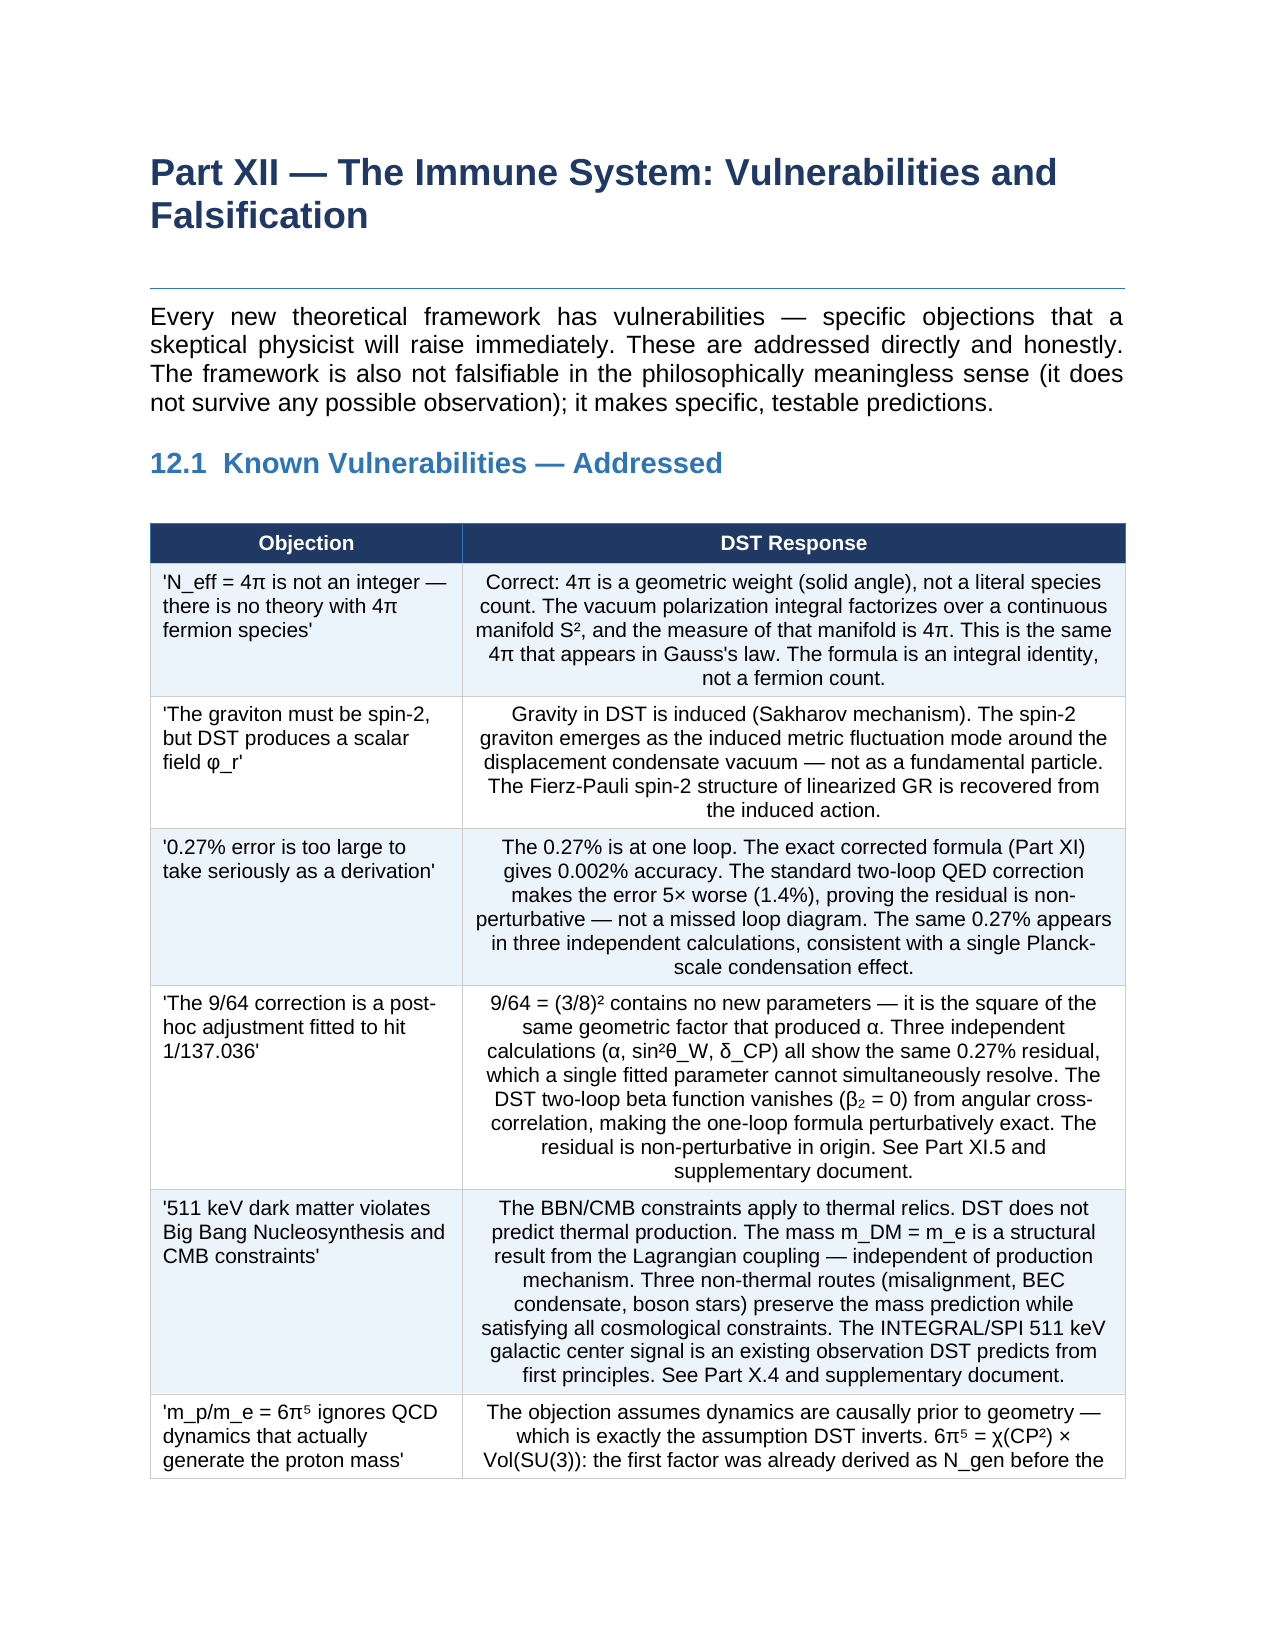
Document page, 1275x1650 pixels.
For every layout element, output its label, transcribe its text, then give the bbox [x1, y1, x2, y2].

table_cell 9/64 = (3/8)² contains no new parameters — it is the square of the same geometric factor that produced α. Three independent calculations (α, sin²θ_W, δ_CP) all show the same 0.27% residual, which a single fitted parameter cannot simultaneously resolve. The DST two-loop beta function vanishes (β₂ = 0) from angular cross-correlation, making the one-loop formula perturbatively exact. The residual is non-perturbative in origin. See Part XI.5 and supplementary document. [463, 986, 1125, 1189]
subtitle 12.1 Known Vulnerabilities — Addressed [150, 446, 1125, 479]
table_cell '0.27% error is too large to take seriously as a derivation' [151, 829, 462, 985]
table_cell The 0.27% is at one loop. The exact corrected formula (Part XI) gives 0.002% accuracy. The standard two-loop QED correction makes the error 5× worse (1.4%), proving the residual is non-perturbative — not a missed loop diagram. The same 0.27% appears in three independent calculations, consistent with a single Planck-scale condensation effect. [463, 829, 1125, 985]
table_cell The objection assumes dynamics are causally prior to geometry — which is exactly the assumption DST inverts. 6π⁵ = χ(CP²) × Vol(SU(3)): the first factor was already derived as N_gen before the [463, 1395, 1125, 1478]
table_cell 'm_p/m_e = 6π⁵ ignores QCD dynamics that actually generate the proton mass' [151, 1395, 462, 1478]
table_header DST Response [463, 524, 1125, 563]
table_cell 'The graviton must be spin-2, but DST produces a scalar field φ_r' [151, 697, 462, 828]
table_cell '511 keV dark matter violates Big Bang Nucleosynthesis and CMB constraints' [151, 1190, 462, 1393]
table_cell 'The 9/64 correction is a post-hoc adjustment fitted to hit 1/137.036' [151, 986, 462, 1189]
table_cell Correct: 4π is a geometric weight (solid angle), not a literal species count. The vacuum polarization integral factorizes over a continuous manifold S², and the measure of that manifold is 4π. This is the same 4π that appears in Gauss's law. The formula is an integral identity, not a fermion count. [463, 564, 1125, 696]
table_cell 'N_eff = 4π is not an integer — there is no theory with 4π fermion species' [151, 564, 462, 696]
text Every new theoretical framework has vulnerabilities — specific objections that a skeptical physicist will raise immediately. These are addressed directly and honestly. The framework is also not falsifiable in the philosophically meaningless sense (it does not survive any possible observation); it makes specific, testable predictions. [150, 301, 1125, 416]
table_header Objection [151, 524, 462, 563]
table_cell Gravity in DST is induced (Sakharov mechanism). The spin-2 graviton emerges as the induced metric fluctuation mode around the displacement condensate vacuum — not as a fundamental particle. The Fierz-Pauli spin-2 structure of linearized GR is recovered from the induced action. [463, 697, 1125, 828]
subtitle Part XII — The Immune System: Vulnerabilities and Falsification [150, 150, 1125, 236]
table_cell The BBN/CMB constraints apply to thermal relics. DST does not predict thermal production. The mass m_DM = m_e is a structural result from the Lagrangian coupling — independent of production mechanism. Three non-thermal routes (misalignment, BEC condensate, boson stars) preserve the mass prediction while satisfying all cosmological constraints. The INTEGRAL/SPI 511 keV galactic center signal is an existing observation DST predicts from first principles. See Part X.4 and supplementary document. [463, 1190, 1125, 1393]
